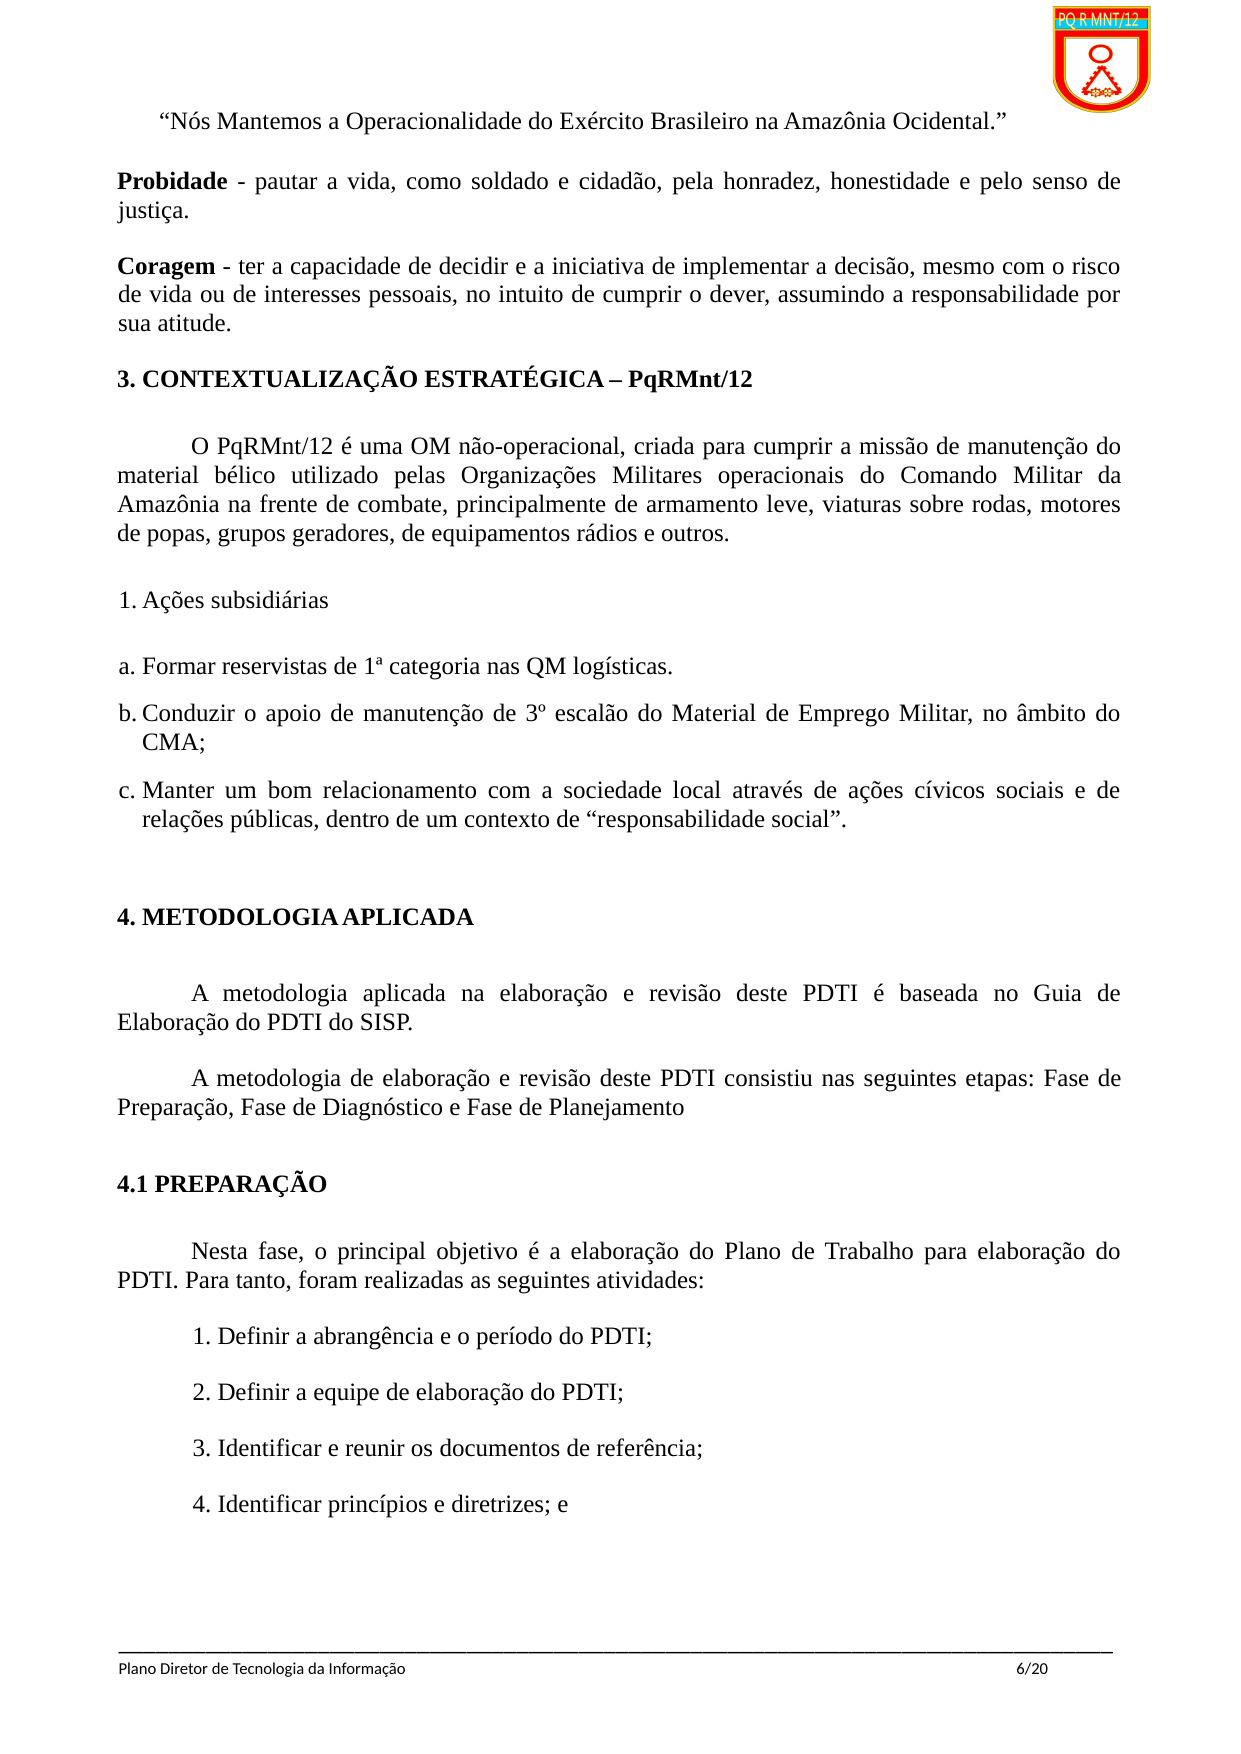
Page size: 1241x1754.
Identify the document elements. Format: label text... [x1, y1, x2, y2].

text 1. Definir a abrangência e o período do PDTI; [192, 1321, 1122, 1349]
text O PqRMnt/12 é uma OM não-operacional, criada para cumprir a missão de manutenção do material bélico utilizado pelas Organizações Militares operacionais do Comando Militar da Amazônia na frente de combate, principalmente de armamento leve, viaturas sobre rodas, motores de popas, grupos geradores, de equipamentos rádios e outros. [117, 431, 1122, 546]
text A metodologia aplicada na elaboração e revisão deste PDTI é baseada no Guia de Elaboração do PDTI do SISP. [117, 978, 1122, 1036]
list Manter um bom relacionamento com a sociedade local através de ações cívicos sociais e de relações públicas, dentro de um contexto de “responsabilidade social”. [118, 775, 1122, 833]
text Coragem - ter a capacidade de decidir e a iniciativa de implementar a decisão, mesmo com o risco de vida ou de interesses pessoais, no intuito de cumprir o dever, assumindo a responsabilidade por sua atitude. [117, 251, 1122, 337]
text 1. Ações subsidiárias [118, 585, 1122, 613]
list Formar reservistas de 1ª categoria nas QM logísticas. [142, 651, 1122, 680]
text A metodologia de elaboração e revisão deste PDTI consistiu nas seguintes etapas: Fase de Preparação, Fase de Diagnóstico e Fase de Planejamento [117, 1063, 1122, 1121]
text 4. Identificar princípios e diretrizes; e [192, 1489, 1122, 1518]
list Conduzir o apoio de manutenção de 3º escalão do Material de Emprego Militar, no âmbito do CMA; [118, 698, 1122, 756]
text 2. Definir a equipe de elaboração do PDTI; [192, 1377, 1122, 1406]
picture [1052, 6, 1151, 113]
text Nesta fase, o principal objetivo é a elaboração do Plano de Trabalho para elaboração do PDTI. Para tanto, foram realizadas as seguintes atividades: [117, 1236, 1122, 1293]
text Probidade - pautar a vida, como soldado e cidadão, pela honradez, honestidade e pelo senso de justiça. [117, 166, 1122, 223]
subtitle 4. METODOLOGIA APLICADA [117, 902, 1123, 931]
text 3. Identificar e reunir os documentos de referência; [192, 1433, 1122, 1462]
subtitle 3. CONTEXTUALIZAÇÃO ESTRATÉGICA – PqRMnt/12 [117, 364, 1123, 393]
subtitle 4.1 PREPARAÇÃO [117, 1169, 1123, 1198]
